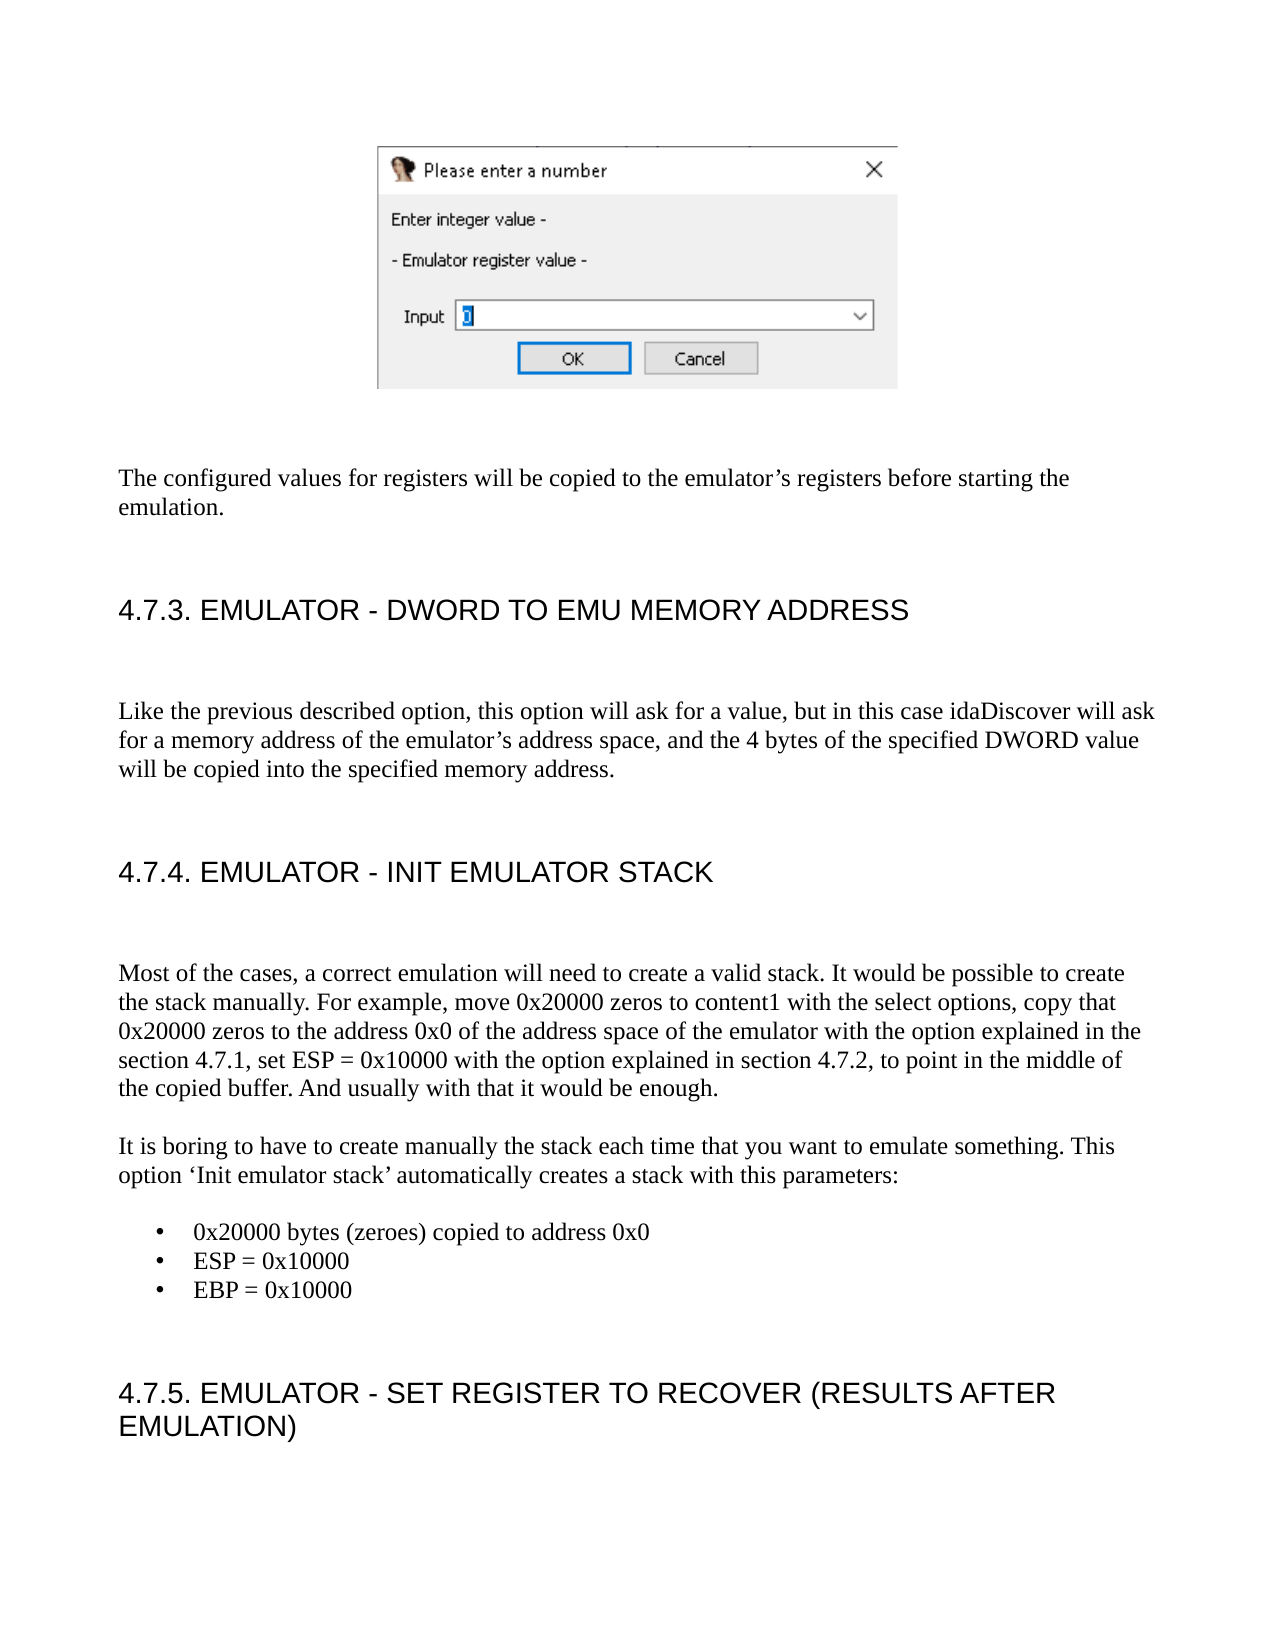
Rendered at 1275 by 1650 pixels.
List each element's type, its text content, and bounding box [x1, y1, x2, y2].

subtitle 4.7.4. EMULATOR - INIT EMULATOR STACK [118, 855, 1157, 888]
text Like the previous described option, this option will ask for a value, but in this case idaDiscover will ask for a memory address of the emulator’s address space, and the 4 bytes of the specified DWORD value will be copied into the specified memory address. [118, 696, 1157, 783]
list EBP = 0x10000 [156, 1275, 1157, 1303]
text The configured values for registers will be copied to the emulator’s registers before starting the emulation. [118, 463, 1157, 521]
text It is boring to have to create manually the stack each time that you want to emulate something. This option ‘Init emulator stack’ automatically creates a stack with this parameters: [118, 1131, 1157, 1188]
subtitle 4.7.5. EMULATOR - SET REGISTER TO RECOVER (RESULTS AFTER EMULATION) [118, 1376, 1157, 1443]
list ESP = 0x10000 [156, 1246, 1157, 1275]
text Most of the cases, a correct emulation will need to create a valid stack. It would be possible to create the stack manually. For example, move 0x20000 zeros to content1 with the select options, copy that 0x20000 zeros to the address 0x0 of the address space of the emulator with the option explained in the section 4.7.1, set ESP = 0x10000 with the option explained in section 4.7.2, to point in the middle of the copied buffer. And usually with that it would be enough. [118, 958, 1157, 1102]
picture [377, 146, 898, 389]
list 0x20000 bytes (zeroes) copied to address 0x0 [156, 1217, 1157, 1246]
subtitle 4.7.3. EMULATOR - DWORD TO EMU MEMORY ADDRESS [118, 593, 1157, 626]
